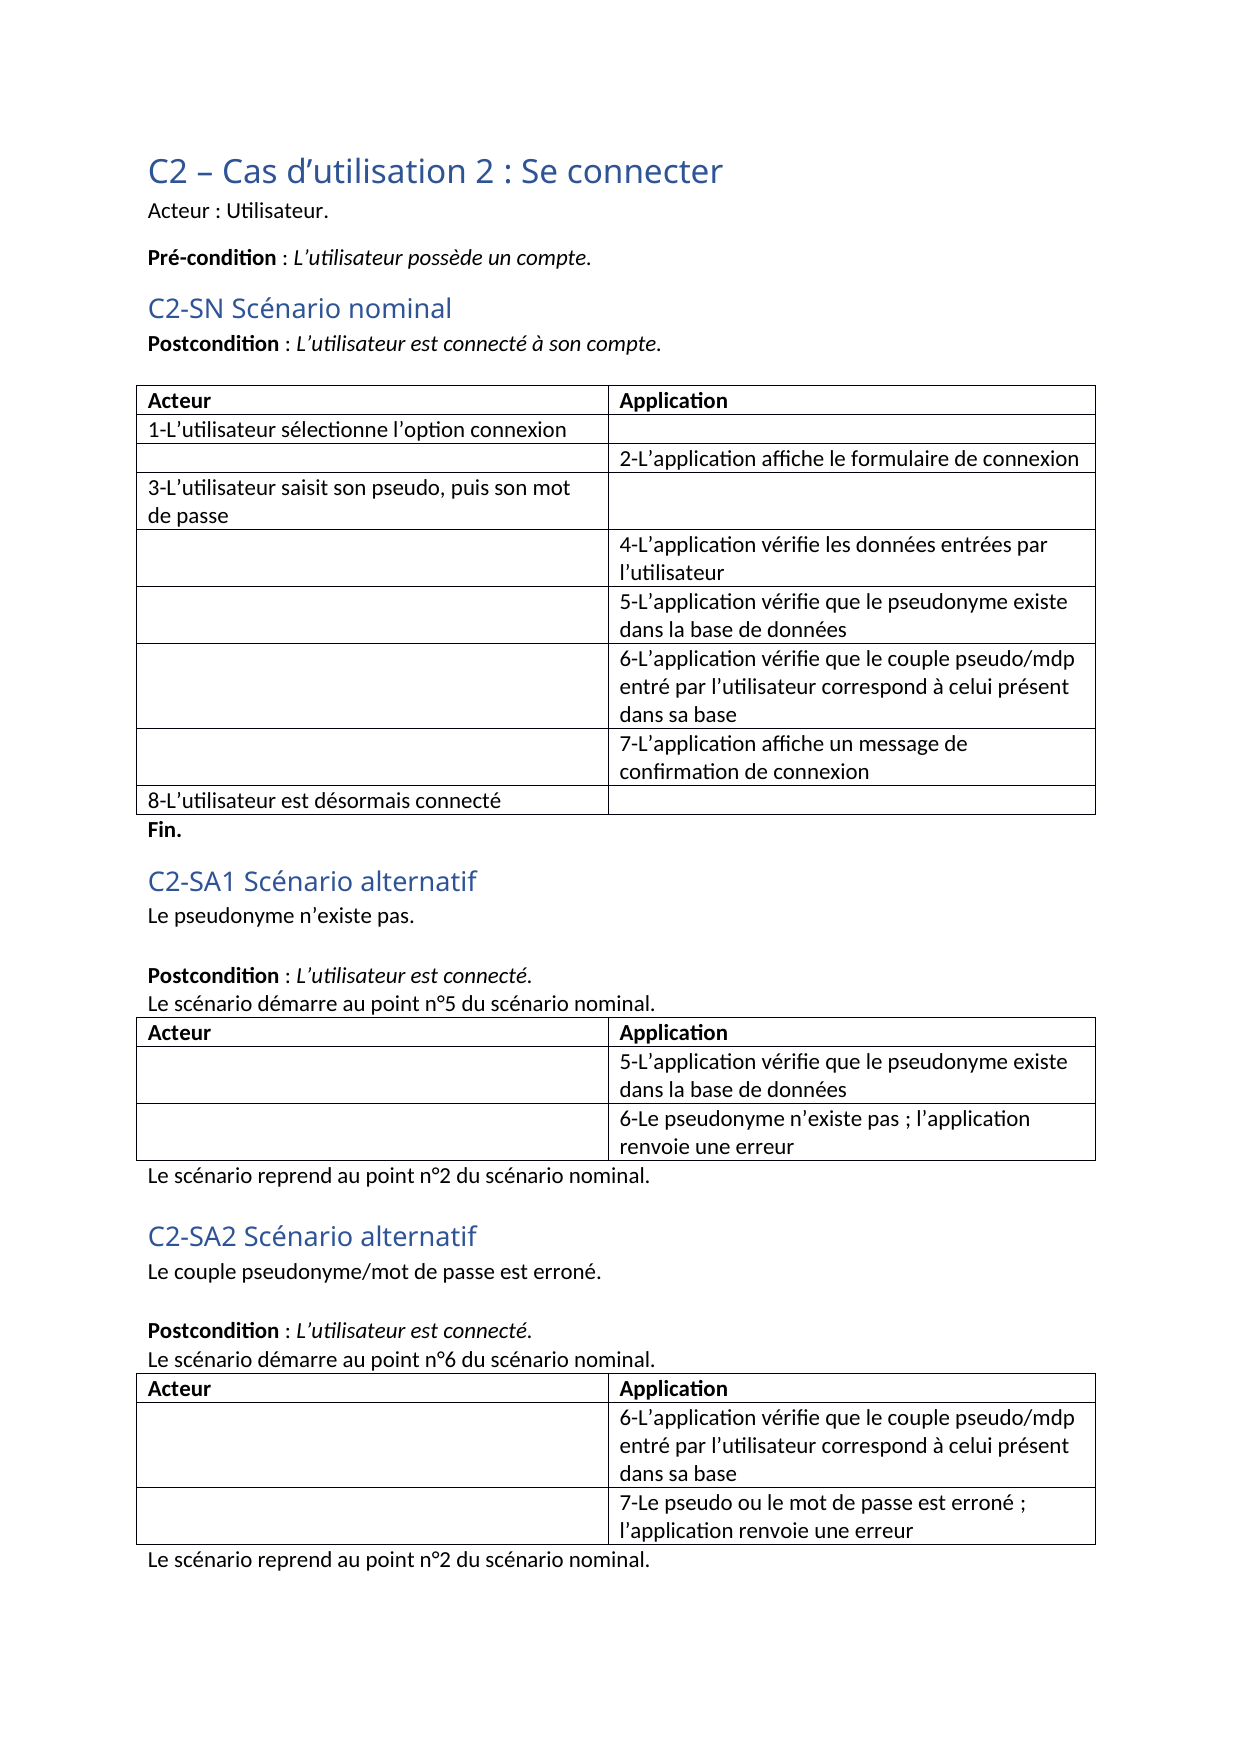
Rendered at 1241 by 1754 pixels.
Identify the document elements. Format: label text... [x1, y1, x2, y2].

table_cell 2-L’application affiche le formulaire de connexion [609, 444, 1095, 472]
table_cell 6-L’application vérifie que le couple pseudo/mdp entré par l’utilisateur correspond à celui présent dans sa base [609, 644, 1095, 728]
table_cell 5-L’application vérifie que le pseudonyme existe dans la base de données [609, 1047, 1095, 1103]
table_cell 1-L’utilisateur sélectionne l’option connexion [137, 415, 608, 443]
text C2-SA1 Scénario alternatif [148, 862, 1093, 899]
table_cell 7-L’application affiche un message de confirmation de connexion [609, 729, 1095, 785]
subtitle C2-SN Scénario nominal [148, 289, 1093, 326]
table_cell [137, 1403, 608, 1487]
table_cell [137, 444, 608, 472]
subtitle C2 – Cas d’utilisation 2 : Se connecter [148, 148, 1093, 193]
text Postcondition : L’utilisateur est connecté à son compte. [148, 329, 1093, 357]
text Postcondition : L’utilisateur est connecté. [148, 1317, 1093, 1345]
table_cell [137, 729, 608, 785]
text Le pseudonyme n’existe pas. [148, 901, 1093, 929]
table_cell [137, 587, 608, 643]
text Le scénario reprend au point n°2 du scénario nominal. [148, 1545, 1093, 1573]
table_cell [137, 530, 608, 586]
table_cell [609, 415, 1095, 443]
table_cell 5-L’application vérifie que le pseudonyme existe dans la base de données [609, 587, 1095, 643]
text Le scénario démarre au point n°5 du scénario nominal. [148, 989, 1093, 1017]
table_cell 3-L’utilisateur saisit son pseudo, puis son mot de passe [137, 473, 608, 529]
table_cell [609, 473, 1095, 529]
table_cell [137, 1104, 608, 1160]
table_header Application [609, 386, 1095, 414]
text Acteur : Utilisateur. [148, 196, 1093, 224]
text Fin. [148, 815, 1093, 843]
table_cell [137, 644, 608, 728]
table_cell 4-L’application vérifie les données entrées par l’utilisateur [609, 530, 1095, 586]
table_header Application [609, 1018, 1095, 1046]
table_cell [137, 1488, 608, 1544]
table_header Acteur [137, 1374, 608, 1402]
text Le couple pseudonyme/mot de passe est erroné. [148, 1257, 1093, 1285]
text C2-SA2 Scénario alternatif [148, 1217, 1093, 1254]
table_cell [609, 786, 1095, 814]
table_cell 8-L’utilisateur est désormais connecté [137, 786, 608, 814]
table_cell 7-Le pseudo ou le mot de passe est erroné ; l’application renvoie une erreur [609, 1488, 1095, 1544]
table_cell 6-L’application vérifie que le couple pseudo/mdp entré par l’utilisateur correspond à celui présent dans sa base [609, 1403, 1095, 1487]
text Pré-condition : L’utilisateur possède un compte. [148, 243, 1093, 271]
table_header Application [609, 1374, 1095, 1402]
table_cell [137, 1047, 608, 1103]
table_cell 6-Le pseudonyme n’existe pas ; l’application renvoie une erreur [609, 1104, 1095, 1160]
text Postcondition : L’utilisateur est connecté. [148, 961, 1093, 989]
table_header Acteur [137, 386, 608, 414]
text Le scénario démarre au point n°6 du scénario nominal. [148, 1345, 1093, 1373]
table_header Acteur [137, 1018, 608, 1046]
text Le scénario reprend au point n°2 du scénario nominal. [148, 1161, 1093, 1189]
